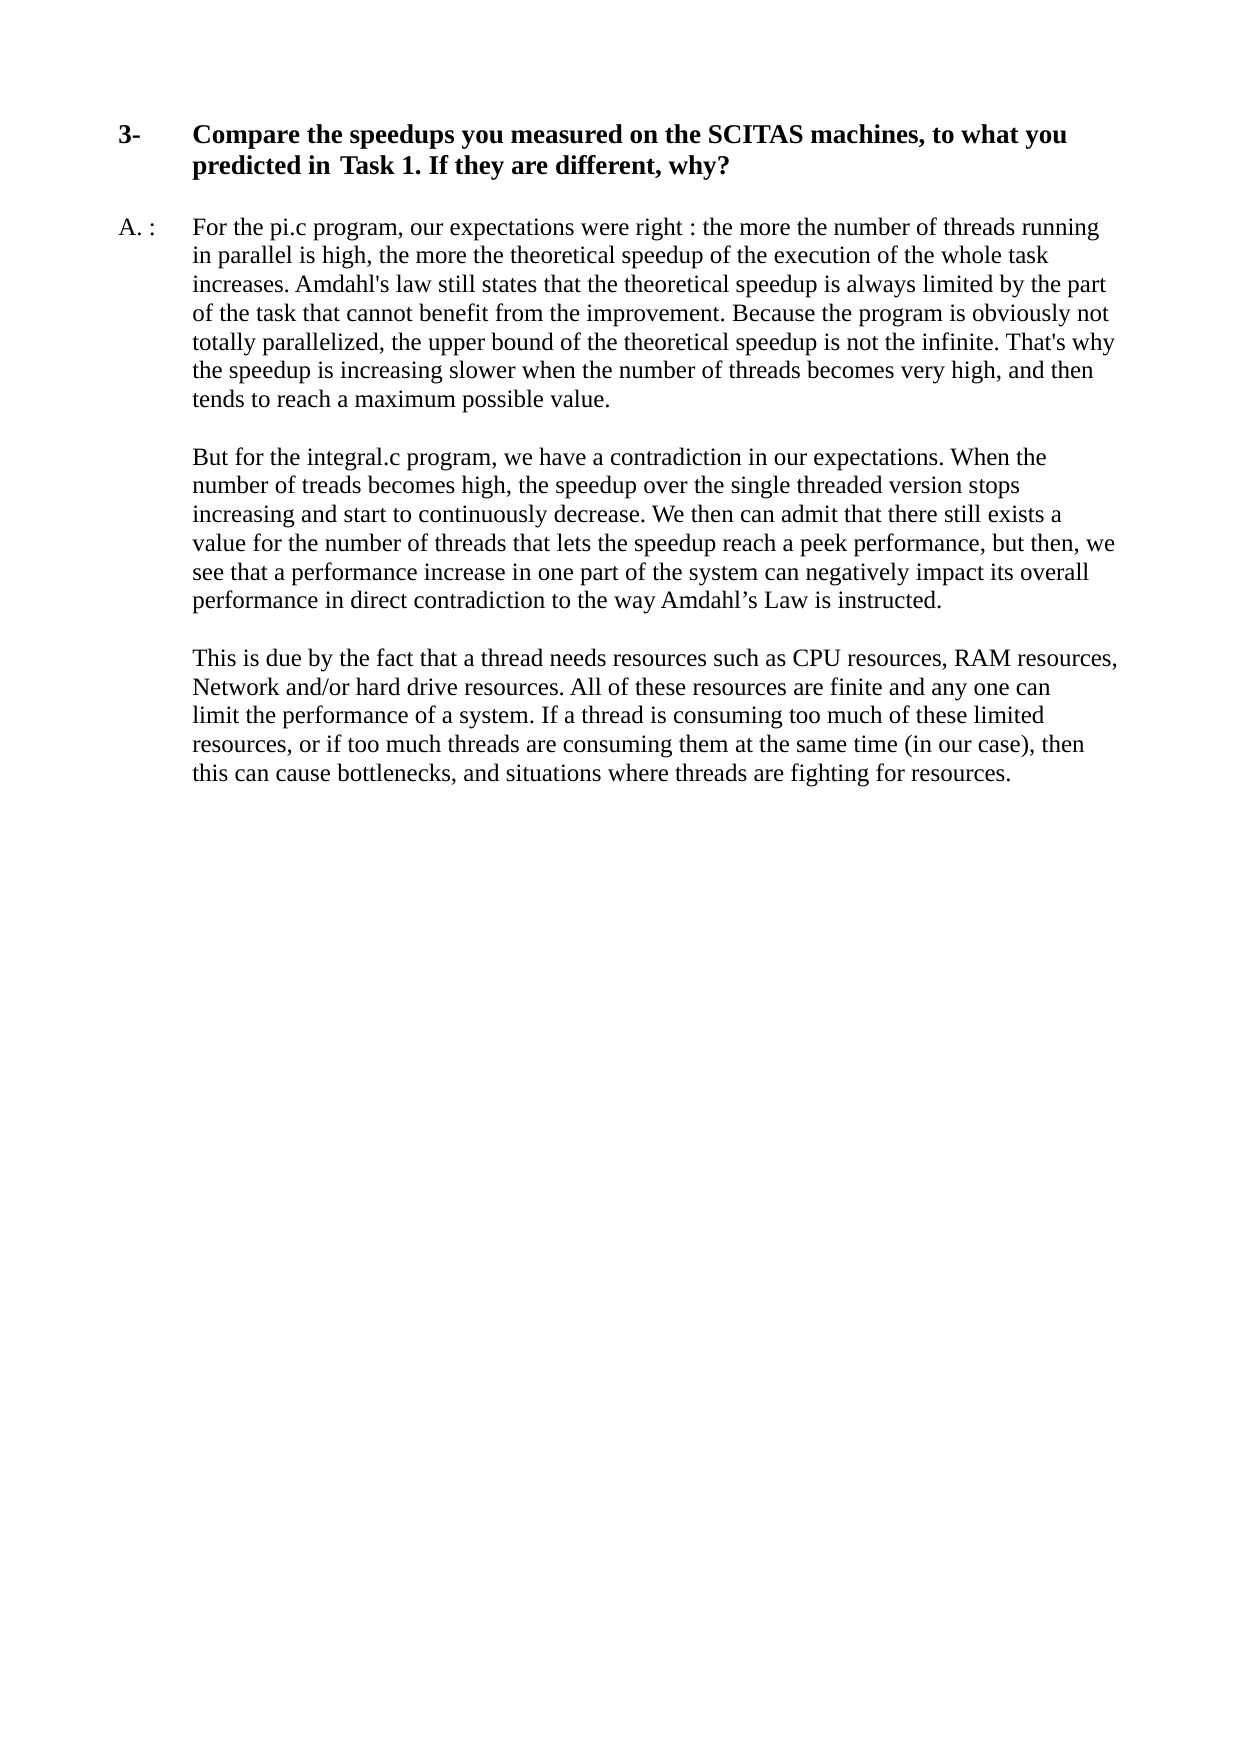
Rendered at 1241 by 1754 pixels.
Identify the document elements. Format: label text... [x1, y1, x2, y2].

text A. : For the pi.c program, our expectations were right : the more the number of threads running in parallel is high, the more the theoretical speedup of the execution of the whole task increases. Amdahl's law still states that the theoretical speedup is always limited by the part of the task that cannot benefit from the improvement. Because the program is obviously not totally parallelized, the upper bound of the theoretical speedup is not the infinite. That's why the speedup is increasing slower when the number of threads becomes very high, and then tends to reach a maximum possible value. [118, 212, 1122, 413]
text 3- Compare the speedups you measured on the SCITAS machines, to what you predicted in Task 1. If they are different, why? [118, 118, 1122, 180]
text But for the integral.c program, we have a contradiction in our expectations. When the number of treads becomes high, the speedup over the single threaded version stops increasing and start to continuously decrease. We then can admit that there still exists a value for the number of threads that lets the speedup reach a peek performance, but then, we see that a performance increase in one part of the system can negatively impact its overall performance in direct contradiction to the way Amdahl’s Law is instructed. [118, 442, 1122, 614]
text This is due by the fact that a thread needs resources such as CPU resources, RAM resources, Network and/or hard drive resources. All of these resources are finite and any one can limit the performance of a system. If a thread is consuming too much of these limited resources, or if too much threads are consuming them at the same time (in our case), then this can cause bottlenecks, and situations where threads are fighting for resources. [118, 643, 1122, 787]
